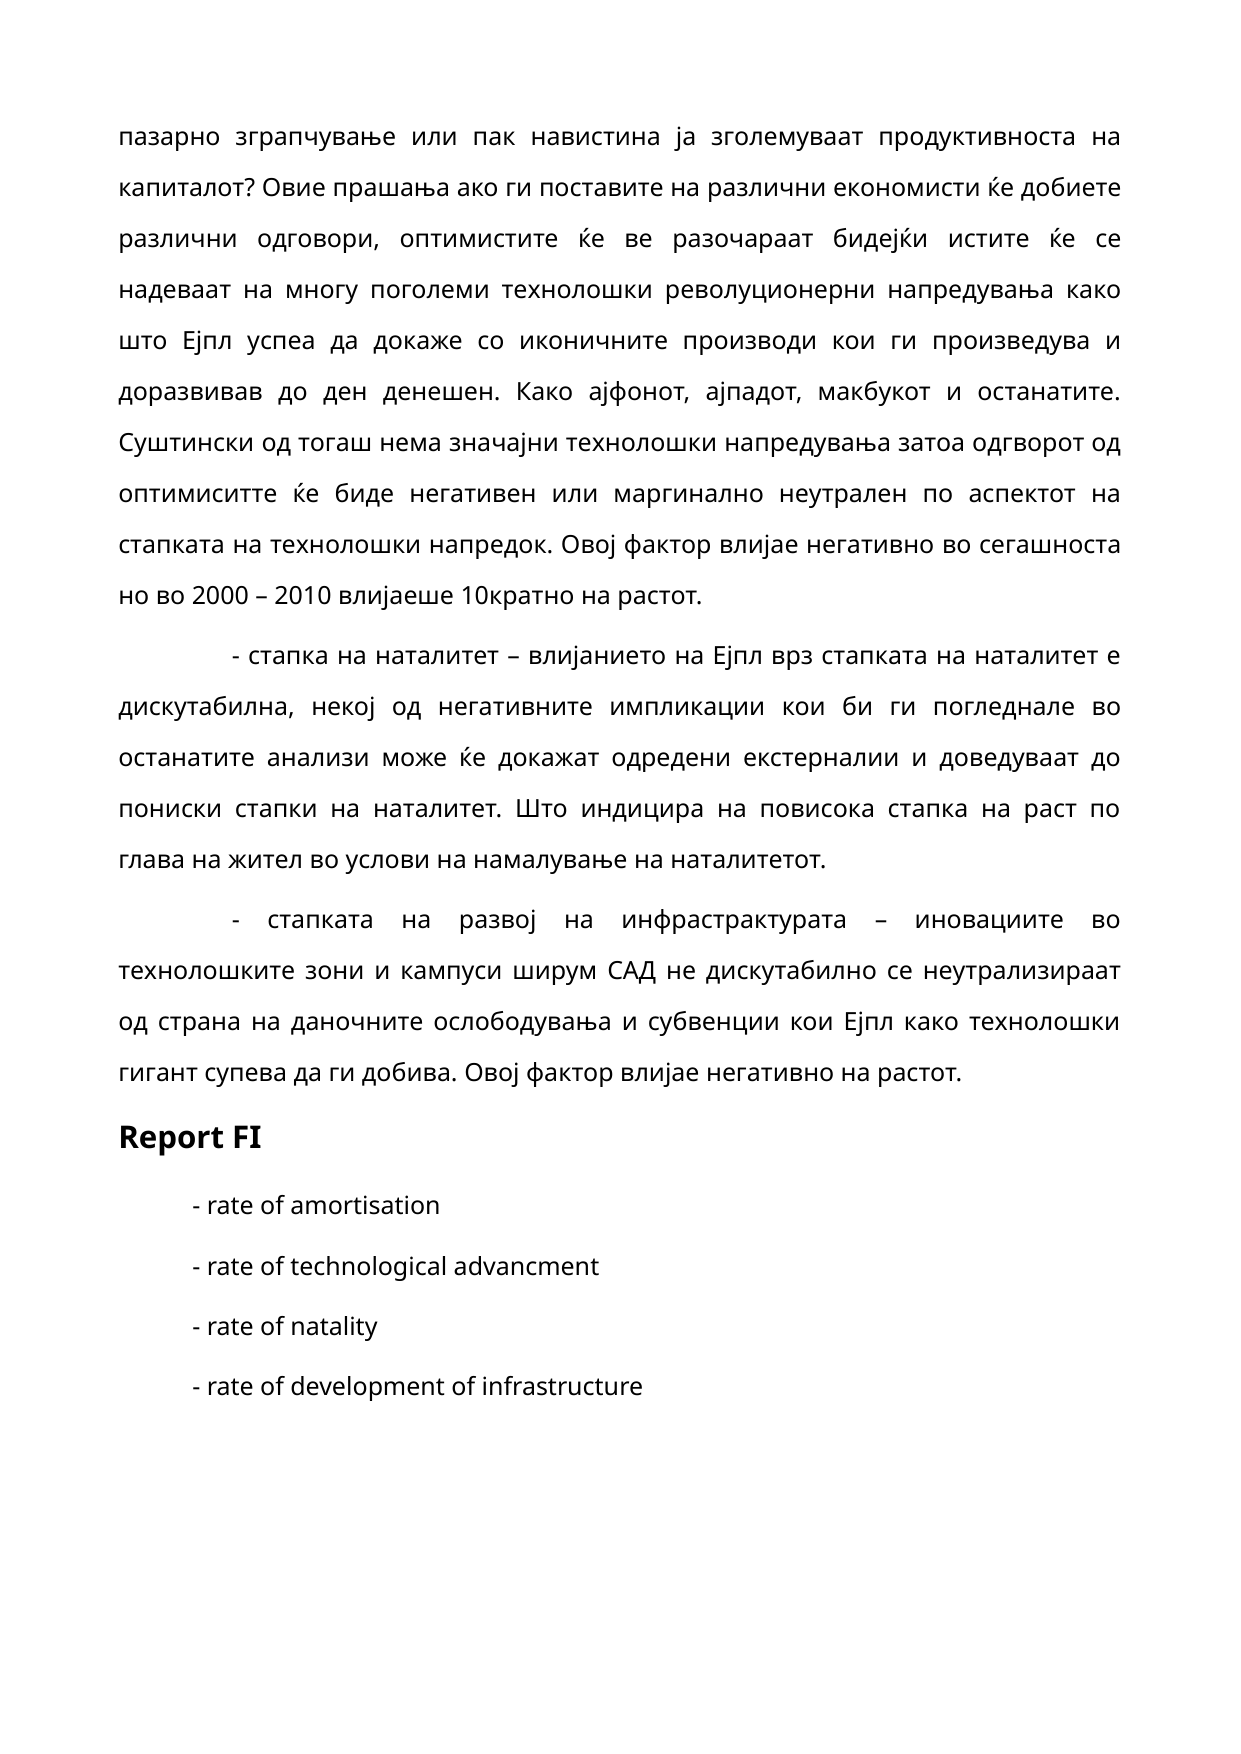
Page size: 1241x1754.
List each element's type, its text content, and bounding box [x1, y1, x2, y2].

text - стапка на наталитет – влијанието на Ејпл врз стапката на наталитет е дискутабилна, некој од негативните импликации кои би ги погледнале во останатите анализи може ќе докажат одредени екстерналии и доведуваат до пониски стапки на наталитет. Што индицира на повисока стапка на раст по глава на жител во услови на намалување на наталитетот. [118, 638, 1122, 876]
text Report FI [118, 1115, 1122, 1158]
text пазарно зграпчување или пак навистина ја зголемуваат продуктивноста на капиталот? Овие прашања ако ги поставите на различни економисти ќе добиете различни одговори, оптимистите ќе ве разочараат бидејќи истите ќе се надеваат на многу поголеми технолошки револуционерни напредувања како што Ејпл успеа да докаже со иконичните производи кои ги произведува и доразвивав до ден денешен. Како ајфонот, ајпадот, макбукот и останатите. Суштински од тогаш нема значајни технолошки напредувања затоа одгворот од оптимиситте ќе биде негативен или маргинално неутрален по аспектот на стапката на технолошки напредок. Овој фактор влијае негативно во сегашноста но во 2000 – 2010 влијаеше 10кратно на растот. [118, 118, 1122, 612]
text - rate of technological advancment [118, 1248, 1122, 1282]
text - rate of natality [118, 1308, 1122, 1342]
text - rate of amortisation [118, 1188, 1122, 1222]
text - rate of development of infrastructure [118, 1368, 1122, 1402]
text - стапката на развој на инфрастрактурата – иновациите во технолошките зони и кампуси ширум САД не дискутабилно се неутрализираат од страна на даночните ослободувања и субвенции кои Ејпл како технолошки гигант супева да ги добива. Овој фактор влијае негативно на растот. [118, 902, 1122, 1089]
